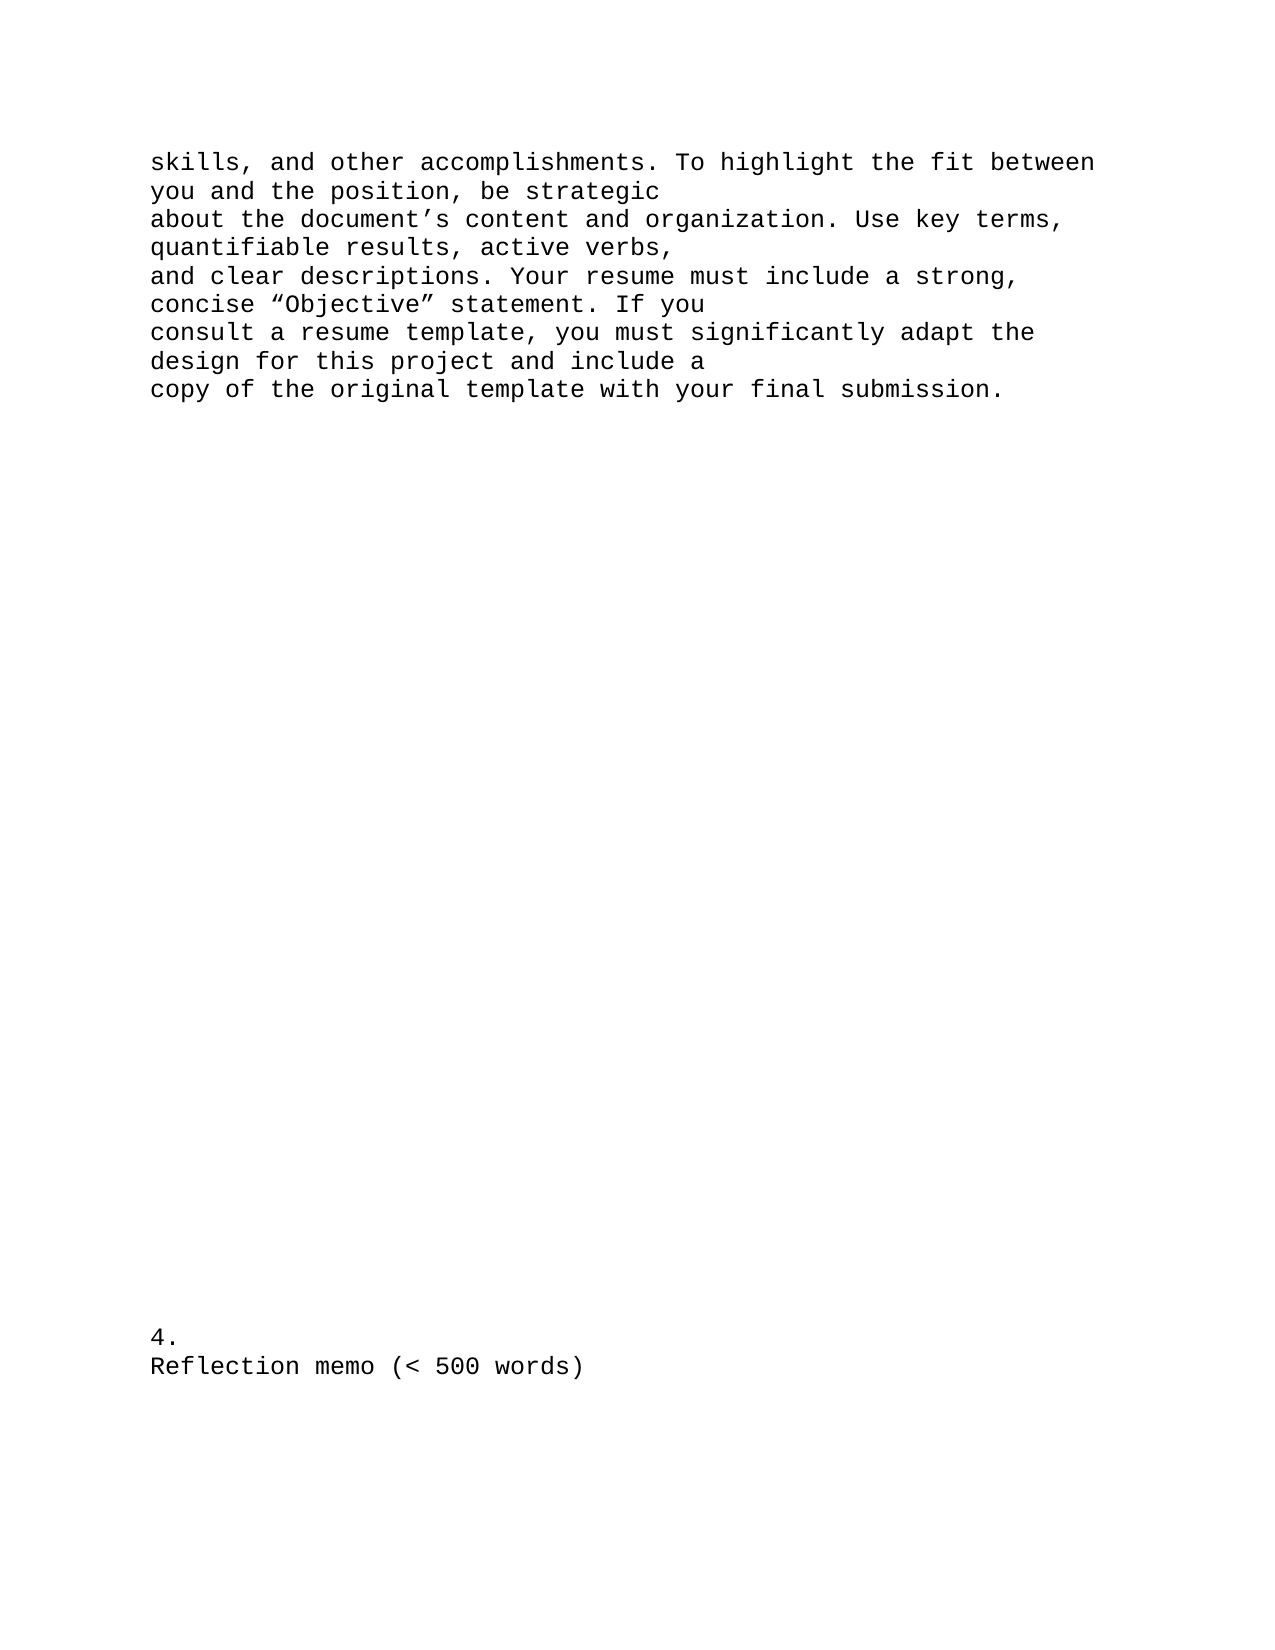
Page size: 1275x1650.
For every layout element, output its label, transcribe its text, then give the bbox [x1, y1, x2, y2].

text consult a resume template, you must significantly adapt the design for this project and include a [150, 320, 1125, 377]
text skills, and other accomplishments. To highlight the fit between you and the position, be strategic [150, 150, 1125, 207]
text copy of the original template with your final submission. [150, 377, 1125, 405]
text 4. [150, 1325, 1125, 1353]
text and clear descriptions. Your resume must include a strong, concise “Objective” statement. If you [150, 263, 1125, 320]
text Reflection memo (< 500 words) [150, 1353, 1125, 1382]
text about the document’s content and organization. Use key terms, quantifiable results, active verbs, [150, 207, 1125, 263]
